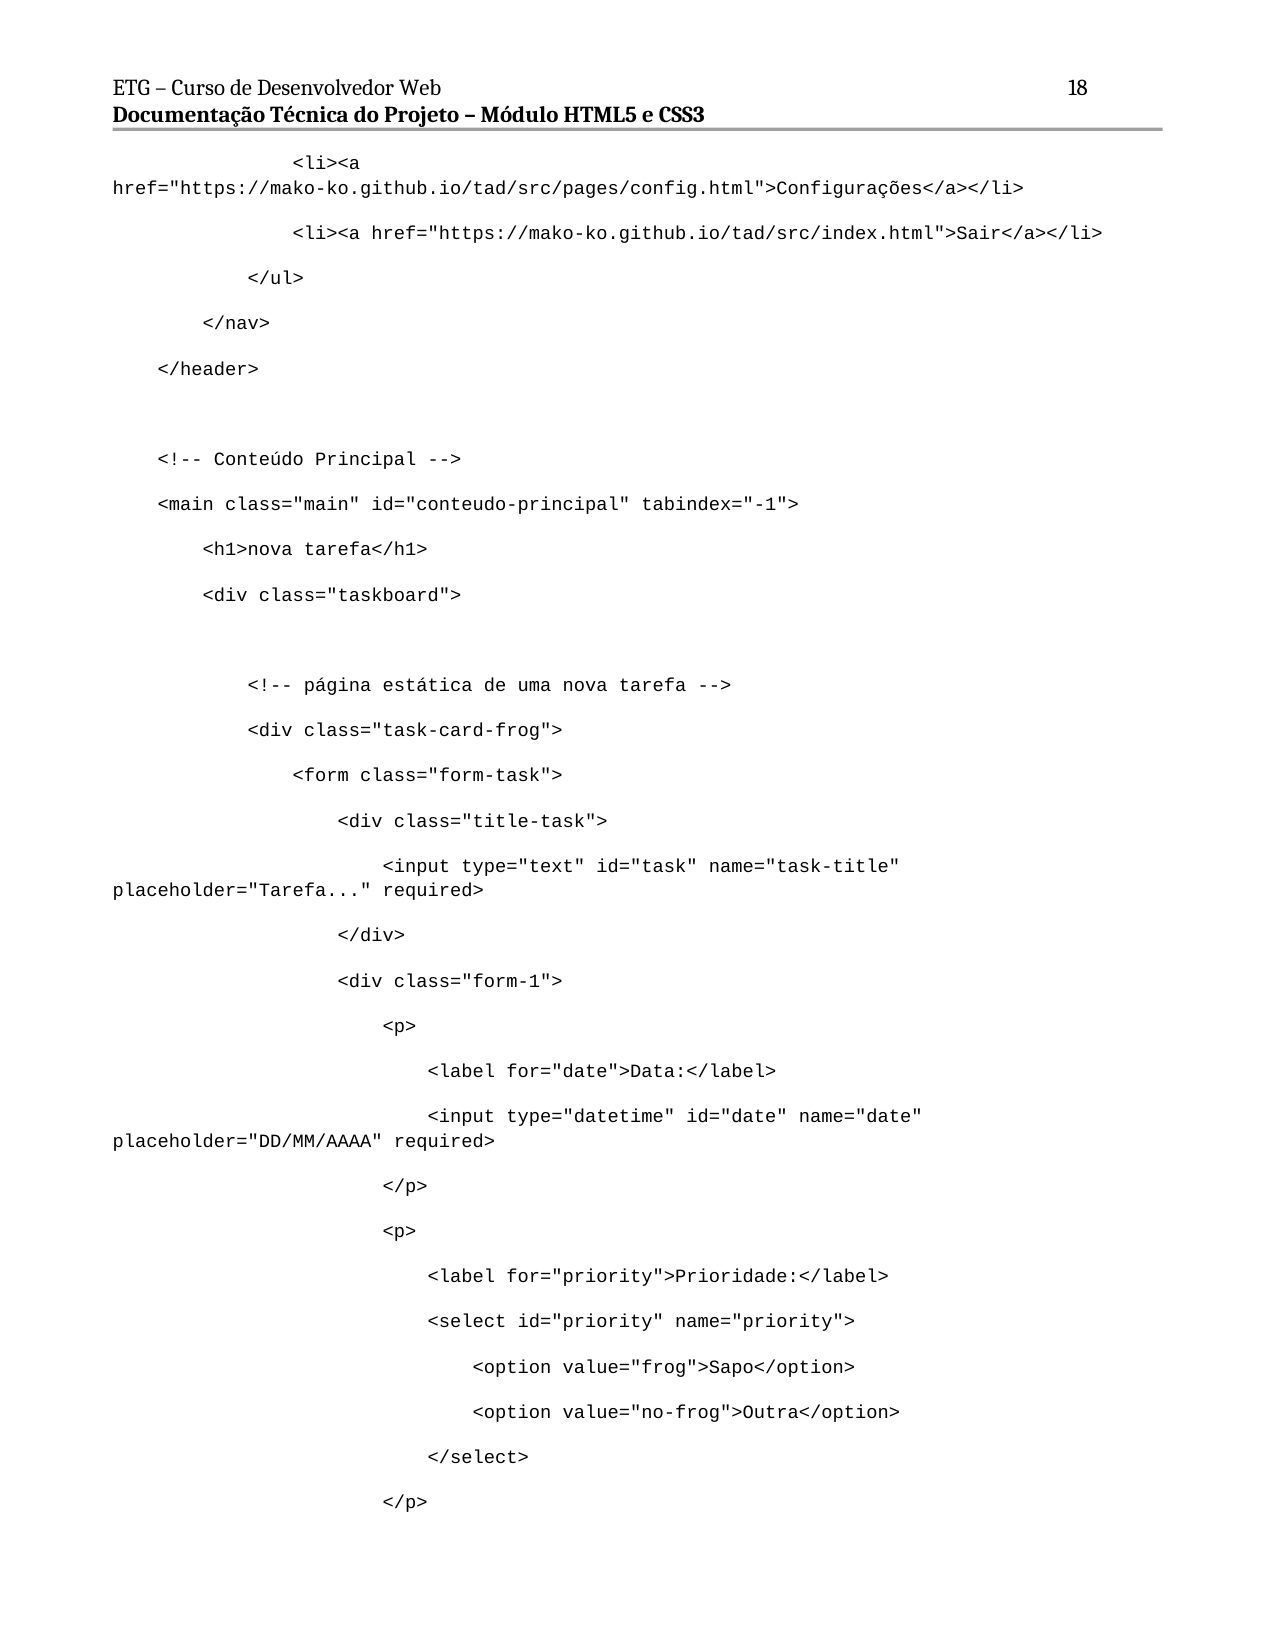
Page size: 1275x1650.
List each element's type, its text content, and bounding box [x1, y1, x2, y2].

text </header> [112, 359, 1162, 381]
text <div class="form-1"> [112, 971, 1162, 993]
text </p> [112, 1493, 1162, 1514]
text <li><a href="https://mako-ko.github.io/tad/src/index.html">Sair</a></li> [112, 224, 1162, 245]
text <div class="taskboard"> [112, 585, 1162, 607]
text <div class="title-task"> [112, 811, 1162, 833]
text <label for="date">Data:</label> [112, 1062, 1162, 1083]
text <li><a href="https://mako-ko.github.io/tad/src/pages/config.html">Configurações</a></li> [112, 154, 1162, 200]
text </ul> [112, 269, 1162, 290]
text <select id="priority" name="priority"> [112, 1312, 1162, 1333]
text <option value="no-frog">Outra</option> [112, 1403, 1162, 1424]
text <!-- página estática de uma nova tarefa --> [112, 676, 1162, 697]
text <!-- Conteúdo Principal --> [112, 450, 1162, 471]
text </nav> [112, 314, 1162, 335]
text <option value="frog">Sapo</option> [112, 1357, 1162, 1379]
text <input type="datetime" id="date" name="date" placeholder="DD/MM/AAAA" required> [112, 1107, 1162, 1153]
text </p> [112, 1177, 1162, 1198]
text <form class="form-task"> [112, 766, 1162, 787]
text <h1>nova tarefa</h1> [112, 540, 1162, 561]
text </div> [112, 926, 1162, 947]
text <div class="task-card-frog"> [112, 721, 1162, 742]
text <input type="text" id="task" name="task-title" placeholder="Tarefa..." required> [112, 857, 1162, 902]
text <main class="main" id="conteudo-principal" tabindex="-1"> [112, 495, 1162, 516]
text <p> [112, 1222, 1162, 1243]
text <p> [112, 1017, 1162, 1038]
text <label for="priority">Prioridade:</label> [112, 1267, 1162, 1288]
text </select> [112, 1448, 1162, 1469]
